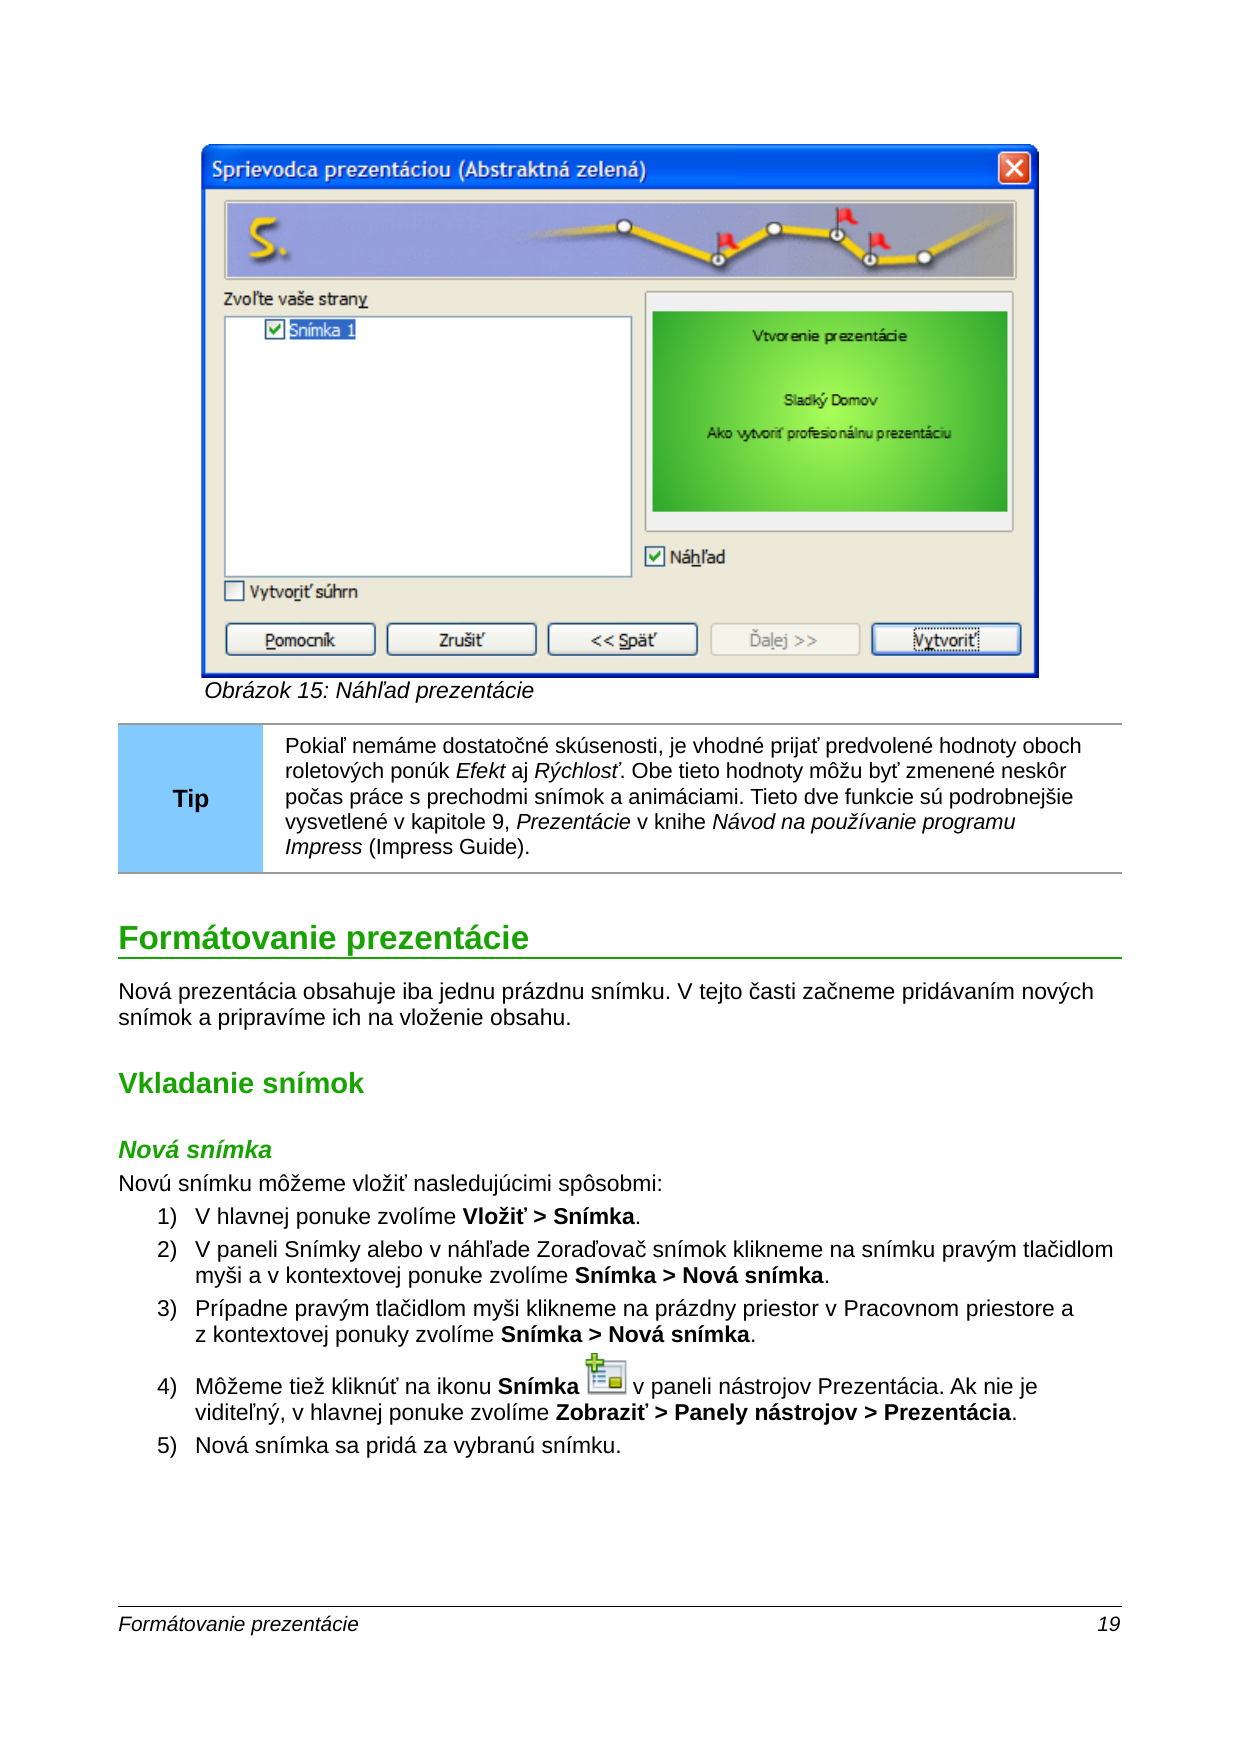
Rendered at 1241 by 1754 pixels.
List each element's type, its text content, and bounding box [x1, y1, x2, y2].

list V hlavnej ponuke zvolíme Vložiť > Snímka. [177, 1203, 1122, 1229]
table_header Tip [118, 725, 263, 872]
picture [585, 1353, 627, 1395]
list Prípadne pravým tlačidlom myši klikneme na prázdny priestor v Pracovnom priestore a z kontextovej ponuky zvolíme Snímka > Nová snímka. [177, 1294, 1122, 1347]
list V paneli Snímky alebo v náhľade Zoraďovač snímok klikneme na snímku pravým tlačidlom myši a v kontextovej ponuke zvolíme Snímka > Nová snímka. [177, 1236, 1122, 1288]
table_header Pokiaľ nemáme dostatočné skúsenosti, je vhodné prijať predvolené hodnoty oboch roletových ponúk Efekt aj Rýchlosť. Obe tieto hodnoty môžu byť zmenené neskôr počas práce s prechodmi snímok a animáciami. Tieto dve funkcie sú podrobnejšie vysvetlené v kapitole 9, Prezentácie v knihe Návod na používanie programu Impress (Impress Guide). [264, 725, 1122, 872]
text Nová prezentácia obsahuje iba jednu prázdnu snímku. V tejto časti začneme pridávaním nových snímok a pripravíme ich na vloženie obsahu. [118, 978, 1122, 1031]
subtitle Formátovanie prezentácie [118, 918, 1122, 957]
list Môžeme tiež kliknúť na ikonu Snímka v paneli nástrojov Prezentácia. Ak nie je viditeľný, v hlavnej ponuke zvolíme Zobraziť > Panely nástrojov > Prezentácia. [177, 1353, 1122, 1426]
list Nová snímka sa pridá za vybranú snímku. [177, 1432, 1122, 1458]
text Obrázok 15: Náhľad prezentácie [204, 678, 1036, 703]
subtitle Vkladanie snímok [118, 1066, 1122, 1099]
list Novú snímku môžeme vložiť nasledujúcimi spôsobmi: [118, 1170, 1122, 1197]
picture [201, 144, 1039, 678]
subtitle Nová snímka [118, 1135, 1122, 1164]
